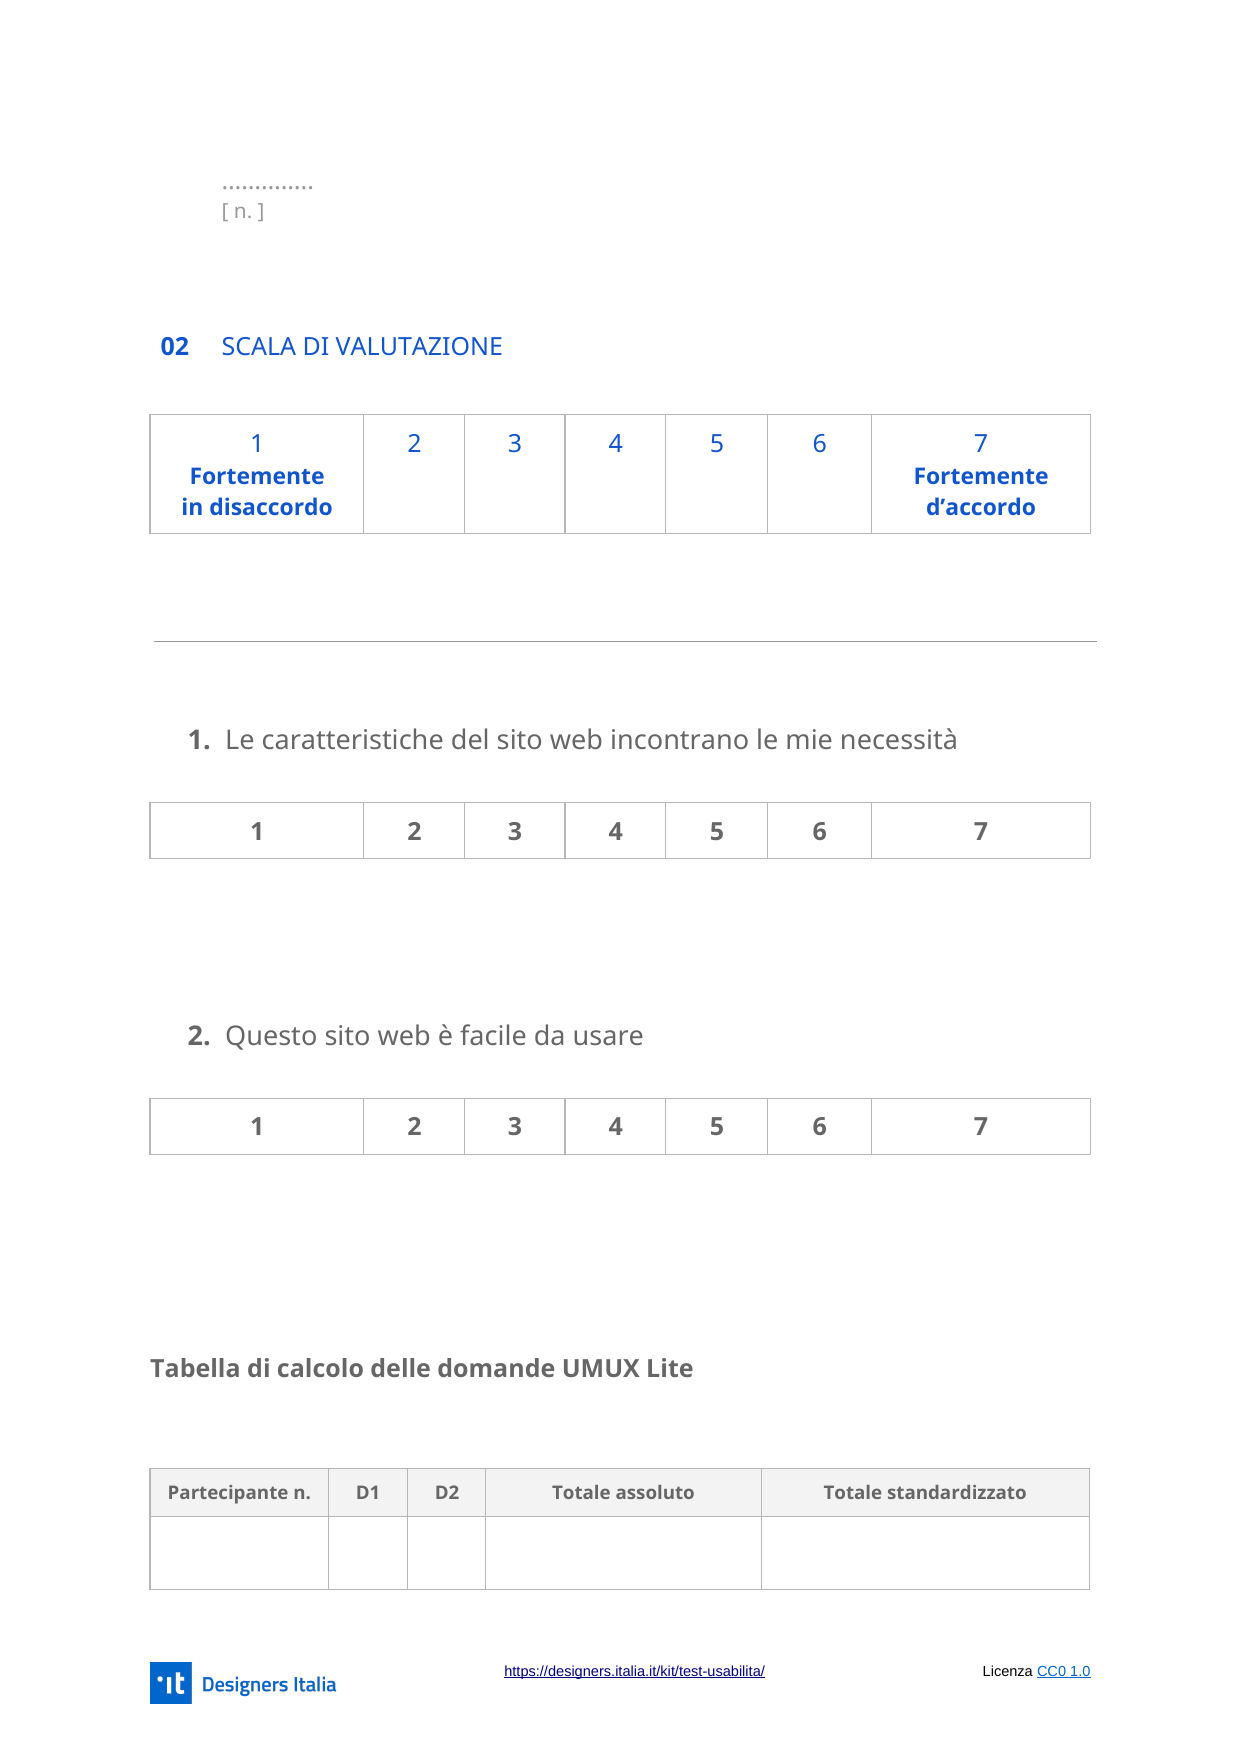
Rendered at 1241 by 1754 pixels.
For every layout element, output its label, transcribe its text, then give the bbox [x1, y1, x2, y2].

table_header 4 [566, 415, 665, 532]
table_header 3 [465, 1099, 564, 1154]
table_cell [329, 1517, 407, 1588]
table_header 4 [566, 1099, 665, 1154]
text Tabella di calcolo delle domande UMUX Lite [150, 1351, 1078, 1385]
table_header 2 [364, 1099, 464, 1154]
table_header 5 [666, 1099, 767, 1154]
list Le caratteristiche del sito web incontrano le mie necessità [187, 720, 1052, 757]
table_cell [151, 1517, 328, 1588]
table_header D2 [408, 1469, 485, 1516]
table_header 4 [566, 803, 665, 858]
table_header [151, 152, 210, 235]
table_cell [408, 1517, 485, 1588]
table_header SCALA DI VALUTAZIONE [212, 318, 1086, 373]
table_header Partecipante n. [151, 1469, 328, 1516]
table_header 3 [465, 803, 564, 858]
table_header 1 [151, 803, 363, 858]
table_cell [762, 1517, 1089, 1588]
list Questo sito web è facile da usare [187, 1016, 1052, 1053]
table_header 1 Fortemente in disaccordo [151, 415, 363, 532]
table_header 1 [151, 1099, 363, 1154]
table_header ………….. [ n. ] [212, 152, 1086, 235]
table_header 7 [872, 803, 1090, 858]
table_header 2 [364, 415, 464, 532]
table_header 6 [768, 1099, 871, 1154]
table_header 6 [768, 803, 871, 858]
table_header 02 [151, 318, 210, 373]
table_cell [486, 1517, 761, 1588]
table_header 2 [364, 803, 464, 858]
table_header 7 [872, 1099, 1090, 1154]
table_header 7 Fortemente d’accordo [872, 415, 1090, 532]
table_header 3 [465, 415, 564, 532]
table_header Totale assoluto [486, 1469, 761, 1516]
picture [150, 1662, 347, 1704]
table_header 5 [666, 803, 767, 858]
table_header 5 [666, 415, 767, 532]
table_header D1 [329, 1469, 407, 1516]
table_header 6 [768, 415, 871, 532]
table_header Totale standardizzato [762, 1469, 1089, 1516]
